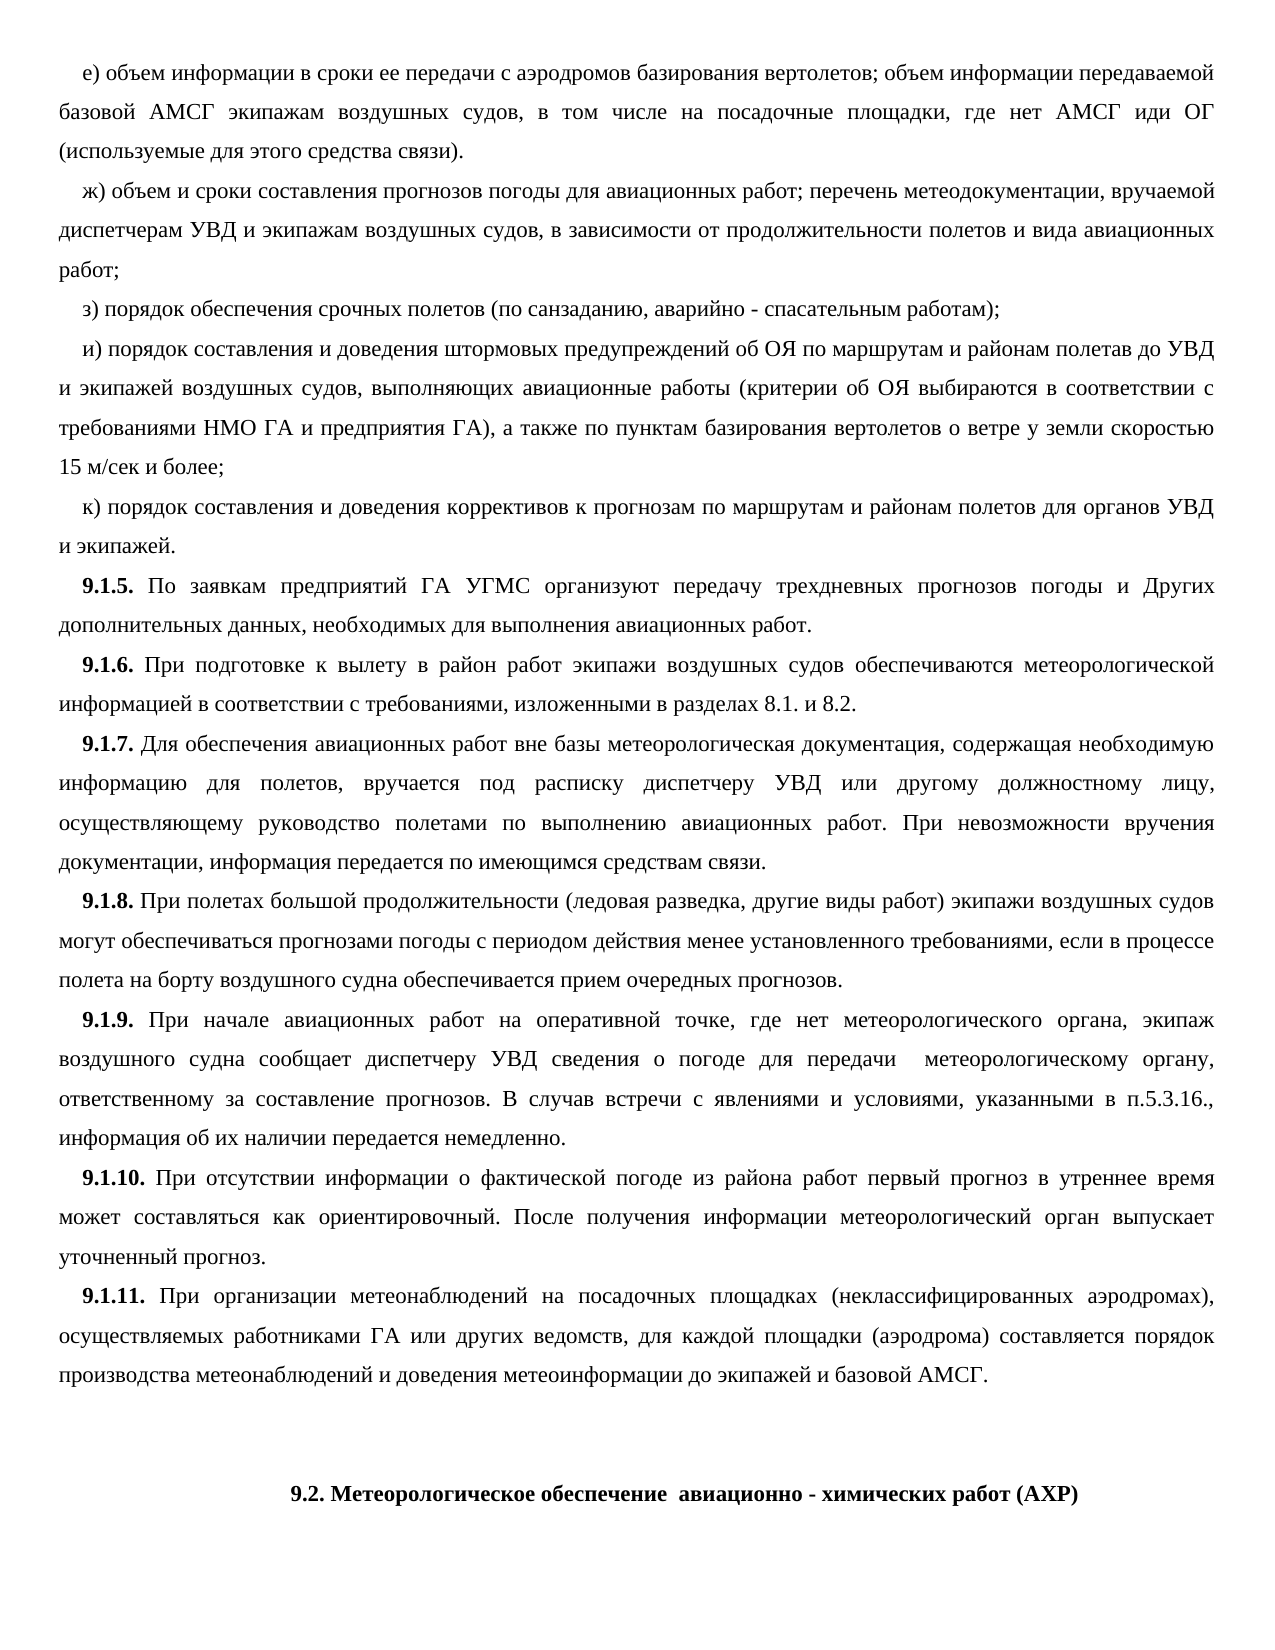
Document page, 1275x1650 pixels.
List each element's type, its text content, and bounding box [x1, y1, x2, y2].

text е) объем информации в сроки ее передачи с аэродромов базирования вертолетов; объем информации передаваемой базовой АМСГ экипажам воздушных судов, в том числе на посадочные площадки, где нет АМСГ иди ОГ (используемые для этого средства связи). [58, 58, 1216, 164]
text 9.1.7. Для обеспечения авиационных работ вне базы метеорологическая документация, содержащая необходимую информацию для полетов, вручается под расписку диспетчеру УВД или другому должностному лицу, осуществляющему руководство полетами по выполнению авиационных работ. При невозможности вручения документации, информация передается по имеющимся средствам связи. [58, 730, 1216, 874]
text 9.2. Метеорологическое обеспечение авиационно - химических работ (АХР) [58, 1480, 1216, 1506]
text к) порядок составления и доведения коррективов к прогнозам по маршрутам и районам полетов для органов УВД и экипажей. [58, 493, 1216, 559]
text 9.1.9. При начале авиационных работ на оперативной точке, где нет метеорологического органа, экипаж воздушного судна сообщает диспетчеру УВД сведения о погоде для передачи метеорологическому органу, ответственному за составление прогнозов. В случав встречи с явлениями и условиями, указанными в п.5.3.16., информация об их наличии передается немедленно. [58, 1006, 1216, 1151]
text ж) объем и сроки составления прогнозов погоды для авиационных работ; перечень метеодокументации, вручаемой диспетчерам УВД и экипажам воздушных судов, в зависимости от продолжительности полетов и вида авиационных работ; [58, 177, 1216, 282]
text 9.1.8. При полетах большой продолжительности (ледовая разведка, другие виды работ) экипажи воздушных судов могут обеспечиваться прогнозами погоды с периодом действия менее установленного требованиями, если в процессе полета на борту воздушного судна обеспечивается прием очередных прогнозов. [58, 888, 1216, 993]
text и) порядок составления и доведения штормовых предупреждений об ОЯ по маршрутам и районам полетав до УВД и экипажей воздушных судов, выполняющих авиационные работы (критерии об ОЯ выбираются в соответствии с требованиями НМО ГА и предприятия ГА), а также по пунктам базирования вертолетов о ветре у земли скоростью 15 м/сек и более; [58, 335, 1216, 480]
text 9.1.5. По заявкам предприятий ГА УГМС организуют передачу трехдневных прогнозов погоды и Других дополнительных данных, необходимых для выполнения авиационных работ. [58, 572, 1216, 638]
text 9.1.6. При подготовке к вылету в район работ экипажи воздушных судов обеспечиваются метеорологической информацией в соответствии с требованиями, изложенными в разделах 8.1. и 8.2. [58, 651, 1216, 717]
text з) порядок обеспечения срочных полетов (по санзаданию, aварийно - спасательным работам); [58, 295, 1216, 322]
text 9.1.10. При отсутствии информации о фактической погоде из района работ первый прогноз в утреннее время может составляться как ориентировочный. После получения информации метеорологический орган выпускает уточненный прогноз. [58, 1164, 1216, 1269]
text 9.1.11. При организации метеонаблюдений на посадочных площадках (неклассифицированных аэродромах), осуществляемых работниками ГА или других ведомств, для каждой площадки (аэродрома) составляется порядок производства метеонаблюдений и доведения метеоинформации до экипажей и базовой АМСГ. [58, 1282, 1216, 1388]
